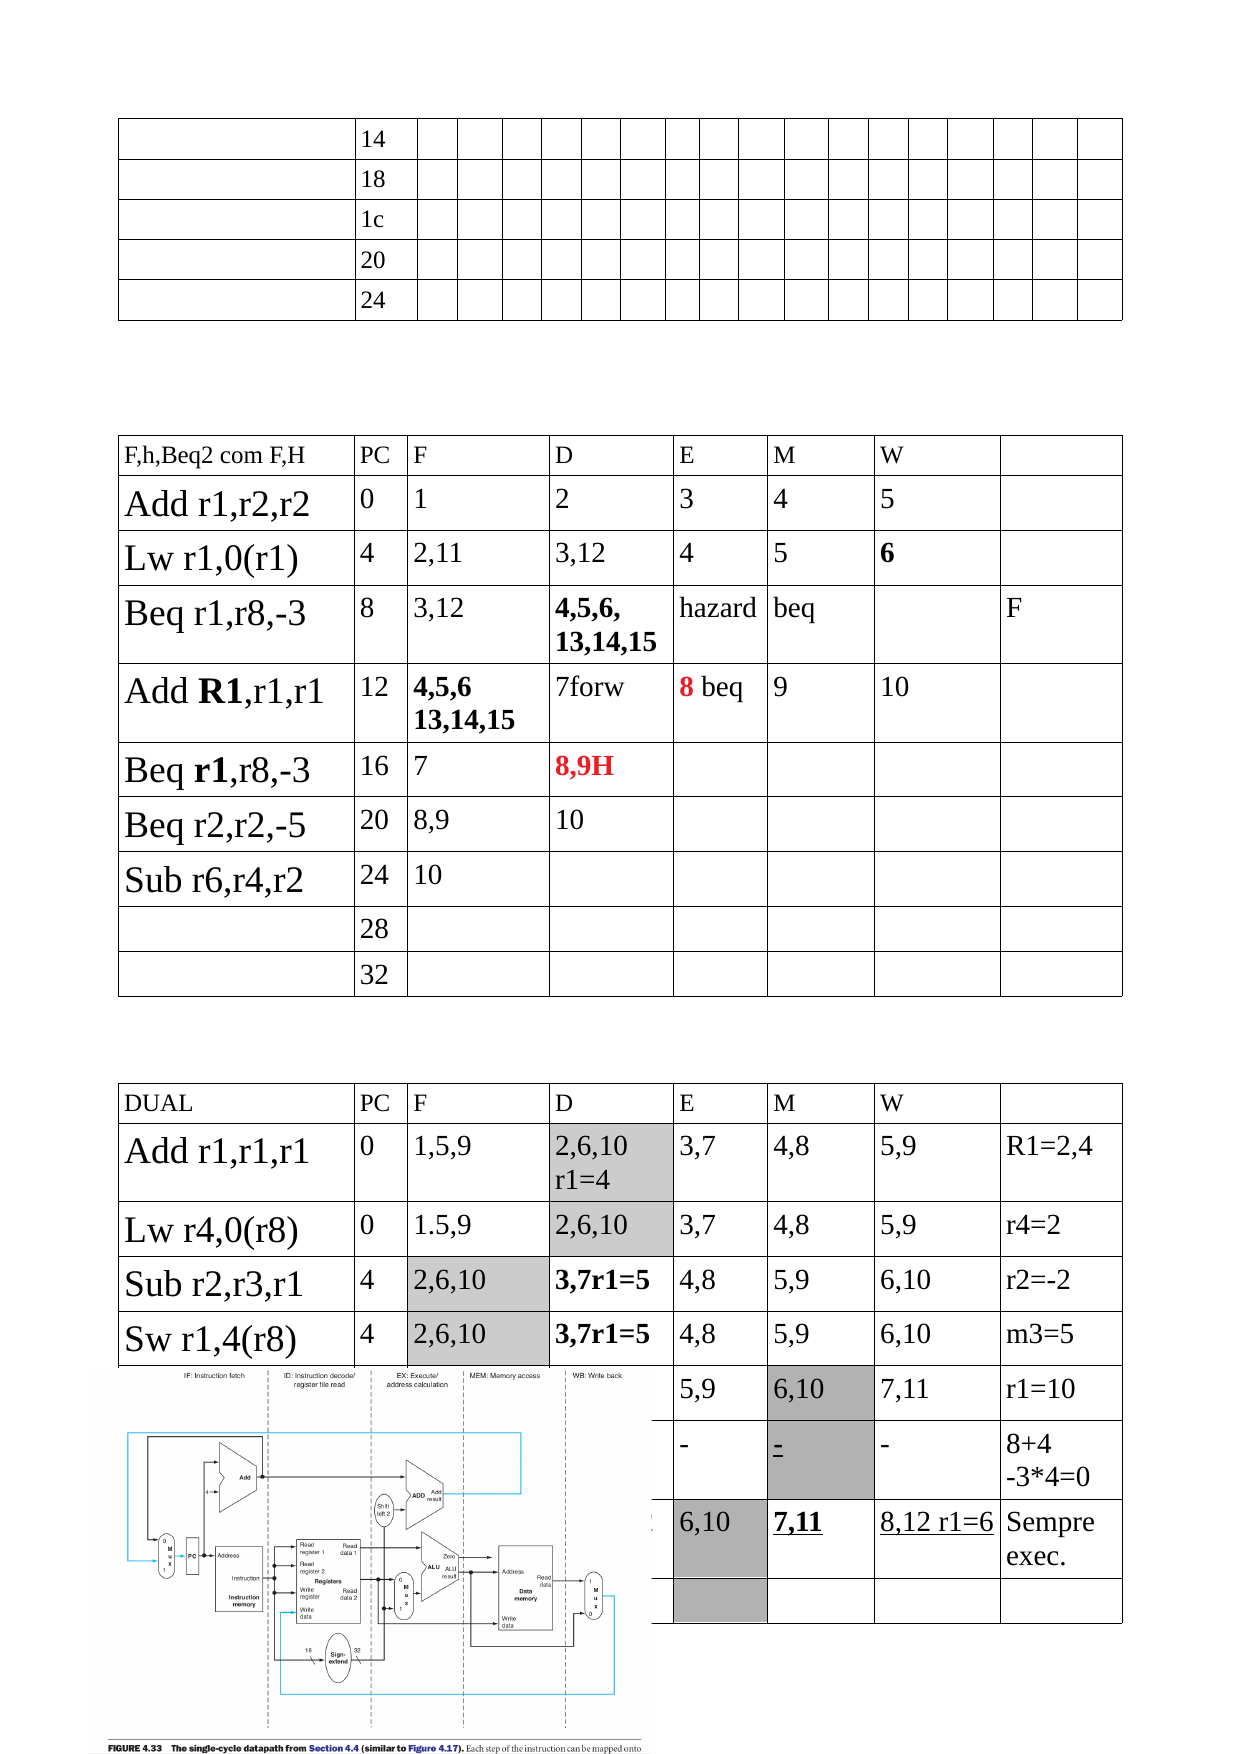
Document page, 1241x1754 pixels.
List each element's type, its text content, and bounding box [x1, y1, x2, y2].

table_cell 0 [355, 1202, 407, 1256]
table_cell 2,6,10 [550, 1202, 673, 1256]
table_cell [768, 952, 874, 996]
table_cell [621, 200, 665, 239]
table_cell [418, 280, 457, 320]
table_cell [994, 200, 1032, 239]
table_cell F [1001, 586, 1122, 663]
table_cell 6,10 [875, 1312, 1000, 1365]
table_cell [1033, 240, 1077, 279]
table_cell 3,7r1=5 [550, 1312, 673, 1365]
table_cell [1001, 664, 1122, 742]
table_cell 20 [355, 797, 407, 851]
table_cell [458, 240, 502, 279]
table_cell 24 [356, 280, 417, 320]
table_cell 0 [355, 476, 407, 530]
table_header PC [355, 436, 407, 475]
table_header E [674, 1084, 767, 1123]
table_cell 3,12 [550, 531, 673, 584]
table_cell 5,9 [768, 1257, 874, 1311]
table_cell [582, 280, 620, 320]
table_cell 10 [875, 664, 1000, 742]
table_cell [875, 586, 1000, 663]
table_cell 2,6,10 r1=4 [550, 1124, 673, 1201]
table_cell [1001, 952, 1122, 996]
table_cell 4,8 [652, 1421, 673, 1499]
table_cell [542, 280, 581, 320]
table_cell [418, 240, 457, 279]
table_cell [829, 160, 868, 199]
table_cell [674, 952, 767, 996]
table_header F [408, 436, 549, 475]
table_cell 2 [550, 476, 673, 530]
table_cell 8,9 [408, 797, 549, 851]
table_cell [666, 119, 699, 158]
table_cell Add R1,r1,r1 [119, 664, 354, 742]
table_cell r1=10 [1001, 1366, 1122, 1420]
table_cell [768, 907, 874, 951]
table_cell [994, 280, 1032, 320]
table_cell [674, 852, 767, 906]
table_cell Beq r1,r8,-3 [119, 586, 354, 663]
table_cell [674, 907, 767, 951]
table_cell 5,9 r1=2 [652, 1500, 673, 1577]
table_cell Beq r2,r2,-5 [119, 797, 354, 851]
table_cell 8,9H [550, 743, 673, 796]
table_cell 1.5,9 [408, 1202, 549, 1256]
table_cell [768, 1579, 874, 1622]
table_cell 5,9 [875, 1124, 1000, 1201]
table_cell [1001, 797, 1122, 851]
table_cell [582, 160, 620, 199]
table_cell 18 [356, 160, 417, 199]
table_cell [785, 119, 828, 158]
table_cell 5 [768, 531, 874, 584]
table_cell [458, 200, 502, 239]
table_cell [1001, 907, 1122, 951]
table_cell [768, 852, 874, 906]
table_cell [739, 240, 784, 279]
table_cell [1001, 852, 1122, 906]
table_cell [875, 1579, 1000, 1622]
table_cell [700, 280, 738, 320]
table_cell [875, 852, 1000, 906]
table_cell [666, 280, 699, 320]
table_cell [829, 200, 868, 239]
table_cell [739, 200, 784, 239]
table_cell [875, 907, 1000, 951]
table_cell 1,5,9 [408, 1124, 549, 1201]
table_cell [768, 743, 874, 796]
table_cell 4,8 [674, 1312, 767, 1365]
table_cell [621, 240, 665, 279]
table_cell [666, 240, 699, 279]
table_cell 4 [355, 1312, 407, 1365]
table_cell [542, 119, 581, 158]
table_cell [119, 280, 355, 320]
table_cell [829, 119, 868, 158]
table_cell [875, 952, 1000, 996]
table_cell [994, 119, 1032, 158]
table_cell [1001, 743, 1122, 796]
table_cell 7,11 [875, 1366, 1000, 1420]
table_cell 4,5,6 13,14,15 [408, 664, 549, 742]
table_cell [869, 280, 908, 320]
table_cell [119, 200, 355, 239]
table_cell [1078, 280, 1122, 320]
table_cell 4 [355, 531, 407, 584]
table_cell [768, 797, 874, 851]
table_cell 7,11 [768, 1500, 874, 1577]
table_cell [674, 797, 767, 851]
table_cell [550, 852, 673, 906]
table_cell [550, 952, 673, 996]
table_cell [700, 160, 738, 199]
table_cell [418, 119, 457, 158]
table_cell [621, 160, 665, 199]
table_cell [739, 160, 784, 199]
table_cell [700, 240, 738, 279]
table_cell [785, 200, 828, 239]
table_cell 4 [674, 531, 767, 584]
table_cell [542, 200, 581, 239]
table_cell [408, 907, 549, 951]
table_cell 2,6,10 [408, 1257, 549, 1311]
table_cell [674, 1579, 767, 1622]
table_cell [119, 907, 354, 951]
table_cell [1001, 531, 1122, 584]
table_cell 9 [768, 664, 874, 742]
table_cell 5,9 [674, 1366, 767, 1420]
table_cell [994, 160, 1032, 199]
table_cell [829, 280, 868, 320]
table_cell [785, 160, 828, 199]
table_cell m3=5 [1001, 1312, 1122, 1365]
table_cell 6,10 [674, 1500, 767, 1577]
table_cell [119, 240, 355, 279]
table_cell Lw r1,0(r1) [119, 531, 354, 584]
table_cell hazard [674, 586, 767, 663]
table_cell 6,10 [768, 1366, 874, 1420]
table_cell [503, 240, 541, 279]
table_cell [869, 240, 908, 279]
table_cell [621, 280, 665, 320]
table_cell [1001, 1579, 1122, 1622]
table_cell [994, 240, 1032, 279]
table_cell 8 beq [674, 664, 767, 742]
table_cell 12 [355, 664, 407, 742]
table_cell [1078, 240, 1122, 279]
table_cell 8 [355, 586, 407, 663]
table_cell [909, 119, 947, 158]
table_cell [1078, 160, 1122, 199]
table_header D [550, 436, 673, 475]
table_cell [909, 240, 947, 279]
table_cell [1033, 160, 1077, 199]
table_cell 8+4 -3*4=0 [1001, 1421, 1122, 1499]
table_header [1001, 436, 1122, 475]
table_cell [458, 280, 502, 320]
table_cell [458, 119, 502, 158]
table_cell [503, 200, 541, 239]
table_header D [550, 1084, 673, 1123]
table_cell [948, 240, 993, 279]
table_cell r4=2 [1001, 1202, 1122, 1256]
table_cell [621, 119, 665, 158]
table_header W [875, 436, 1000, 475]
table_cell [1033, 119, 1077, 158]
table_cell [503, 280, 541, 320]
table_cell Lw r4,0(r8) [119, 1202, 354, 1256]
table_cell 28 [355, 907, 407, 951]
table_cell [869, 200, 908, 239]
table_cell [408, 952, 549, 996]
table_cell 1c [356, 200, 417, 239]
table_cell Beq r1,r8,-3 [119, 743, 354, 796]
table_cell 8,12 r1=6 [875, 1500, 1000, 1577]
table_cell 5,9 [768, 1312, 874, 1365]
table_cell R1=2,4 [1001, 1124, 1122, 1201]
table_cell 10 [550, 797, 673, 851]
table_cell [119, 160, 355, 199]
table_cell [700, 119, 738, 158]
table_cell [1001, 476, 1122, 530]
table_cell [666, 160, 699, 199]
table_cell - [768, 1421, 874, 1499]
table_cell 5,9 [875, 1202, 1000, 1256]
table_cell [1078, 119, 1122, 158]
table_cell [869, 119, 908, 158]
table_cell Sub r2,r3,r1 [119, 1257, 354, 1311]
table_cell [542, 240, 581, 279]
table_cell 3,7r1=5 [550, 1257, 673, 1311]
table_header M [768, 436, 874, 475]
table_cell [875, 743, 1000, 796]
table_cell 10 [408, 852, 549, 906]
table_cell [739, 280, 784, 320]
table_cell r2=-2 [1001, 1257, 1122, 1311]
table_cell 4,8r1=6 [550, 1366, 673, 1420]
table_cell 3,7 [674, 1202, 767, 1256]
table_cell 3 [674, 476, 767, 530]
table_cell [503, 160, 541, 199]
table_cell 2,11 [408, 531, 549, 584]
table_cell [550, 907, 673, 951]
table_cell 16 [355, 743, 407, 796]
table_cell [119, 952, 354, 996]
table_cell 4 [768, 476, 874, 530]
table_cell beq [768, 586, 874, 663]
table_cell [948, 119, 993, 158]
table_cell 6 [875, 531, 1000, 584]
table_cell 1 [408, 476, 549, 530]
table_cell [948, 280, 993, 320]
table_header M [768, 1084, 874, 1123]
table_cell [909, 280, 947, 320]
table_cell Sempre exec. [1001, 1500, 1122, 1577]
table_header F [408, 1084, 549, 1123]
table_cell 4,8 [674, 1257, 767, 1311]
table_cell Add r1,r1,r1 [119, 1124, 354, 1201]
table_cell [739, 119, 784, 158]
table_cell [418, 160, 457, 199]
table_cell [542, 160, 581, 199]
table_cell - [875, 1421, 1000, 1499]
table_cell [674, 743, 767, 796]
table_cell [875, 797, 1000, 851]
table_cell [458, 160, 502, 199]
table_cell [666, 200, 699, 239]
table_cell 0 [355, 1124, 407, 1201]
table_cell [582, 240, 620, 279]
table_cell [948, 160, 993, 199]
table_cell [1033, 200, 1077, 239]
table_header PC [355, 1084, 407, 1123]
table_header W [875, 1084, 1000, 1123]
table_cell [582, 200, 620, 239]
table_cell [948, 200, 993, 239]
table_cell [503, 119, 541, 158]
table_cell 4,8 [768, 1124, 874, 1201]
table_cell [785, 240, 828, 279]
table_cell [829, 240, 868, 279]
table_cell 7 [408, 743, 549, 796]
table_cell 14 [356, 119, 417, 158]
picture [87, 1368, 652, 1754]
table_cell [582, 119, 620, 158]
table_cell 4 [355, 1257, 407, 1311]
table_cell 5 [875, 476, 1000, 530]
table_cell 3,12 [408, 586, 549, 663]
table_header [1001, 1084, 1122, 1123]
table_cell [119, 119, 355, 158]
table_cell [652, 1579, 673, 1622]
table_cell [700, 200, 738, 239]
table_header DUAL [119, 1084, 354, 1123]
table_header E [674, 436, 767, 475]
table_cell [1078, 200, 1122, 239]
table_header F,h,Beq2 com F,H [119, 436, 354, 475]
table_cell [1033, 280, 1077, 320]
table_cell 6,10 [875, 1257, 1000, 1311]
table_cell 24 [355, 852, 407, 906]
table_cell [909, 160, 947, 199]
table_cell 4,8 [768, 1202, 874, 1256]
table_cell 32 [355, 952, 407, 996]
table_cell - [674, 1421, 767, 1499]
table_cell Add r1,r2,r2 [119, 476, 354, 530]
table_cell [418, 200, 457, 239]
table_cell 3,7 [674, 1124, 767, 1201]
table_cell 4,5,6, 13,14,15 [550, 586, 673, 663]
table_cell [909, 200, 947, 239]
table_cell [785, 280, 828, 320]
table_cell Sw r1,4(r8) [119, 1312, 354, 1365]
table_cell 7forw [550, 664, 673, 742]
table_cell 20 [356, 240, 417, 279]
table_cell 2,6,10 [408, 1312, 549, 1365]
table_cell [869, 160, 908, 199]
table_cell Sub r6,r4,r2 [119, 852, 354, 906]
